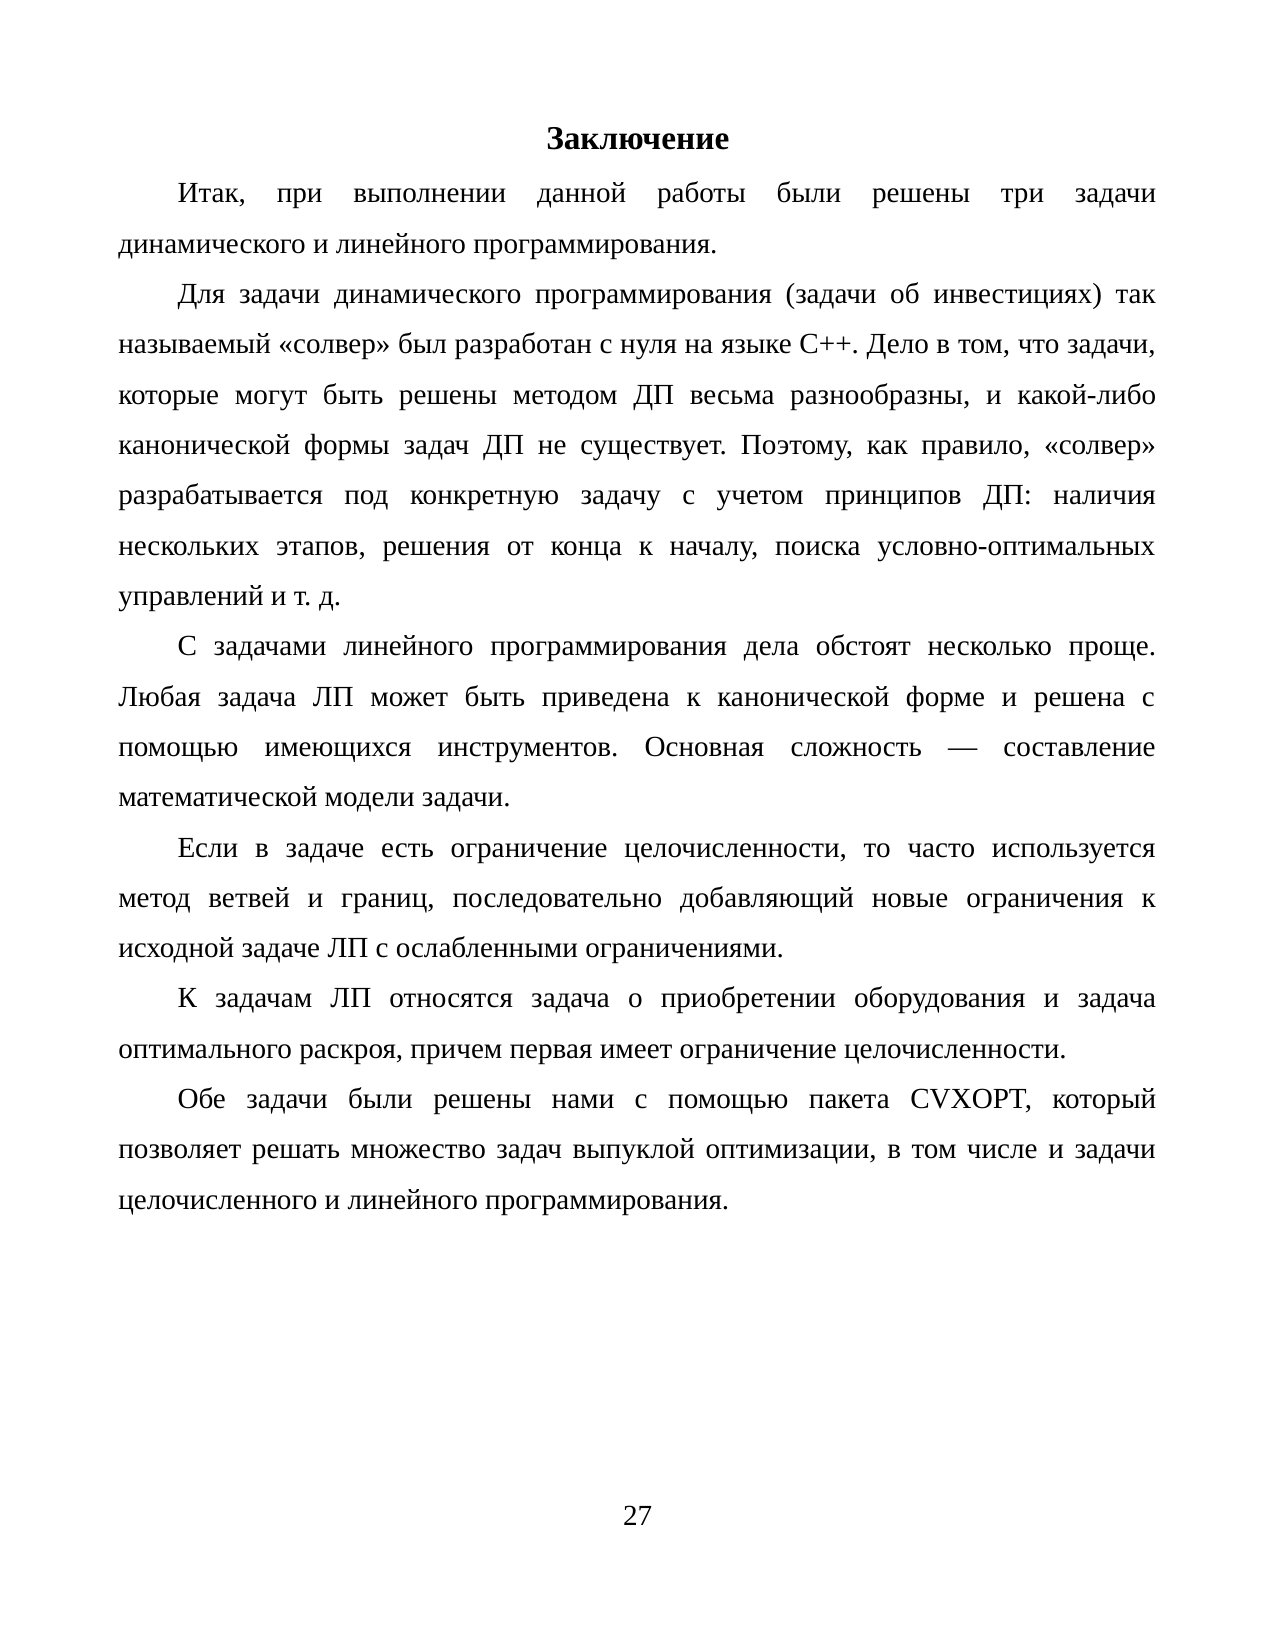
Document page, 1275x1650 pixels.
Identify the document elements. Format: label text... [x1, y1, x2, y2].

text Если в задаче есть ограничение целочисленности, то часто используется метод ветвей и границ, последовательно добавляющий новые ограничения к исходной задаче ЛП с ослабленными ограничениями. [118, 830, 1157, 964]
text Заключение [118, 118, 1157, 156]
text Итак, при выполнении данной работы были решены три задачи динамического и линейного программирования. [118, 176, 1157, 259]
text Обе задачи были решены нами с помощью пакета CVXOPT, который позволяет решать множество задач выпуклой оптимизации, в том числе и задачи целочисленного и линейного программирования. [118, 1081, 1157, 1215]
text С задачами линейного программирования дела обстоят несколько проще. Любая задача ЛП может быть приведена к канонической форме и решена с помощью имеющихся инструментов. Основная сложность — составление математической модели задачи. [118, 628, 1157, 813]
text Для задачи динамического программирования (задачи об инвестициях) так называемый «солвер» был разработан с нуля на языке C++. Дело в том, что задачи, которые могут быть решены методом ДП весьма разнообразны, и какой-либо канонической формы задач ДП не существует. Поэтому, как правило, «солвер» разрабатывается под конкретную задачу с учетом принципов ДП: наличия нескольких этапов, решения от конца к началу, поиска условно-оптимальных управлений и т. д. [118, 276, 1157, 612]
text К задачам ЛП относятся задача о приобретении оборудования и задача оптимального раскроя, причем первая имеет ограничение целочисленности. [118, 981, 1157, 1064]
